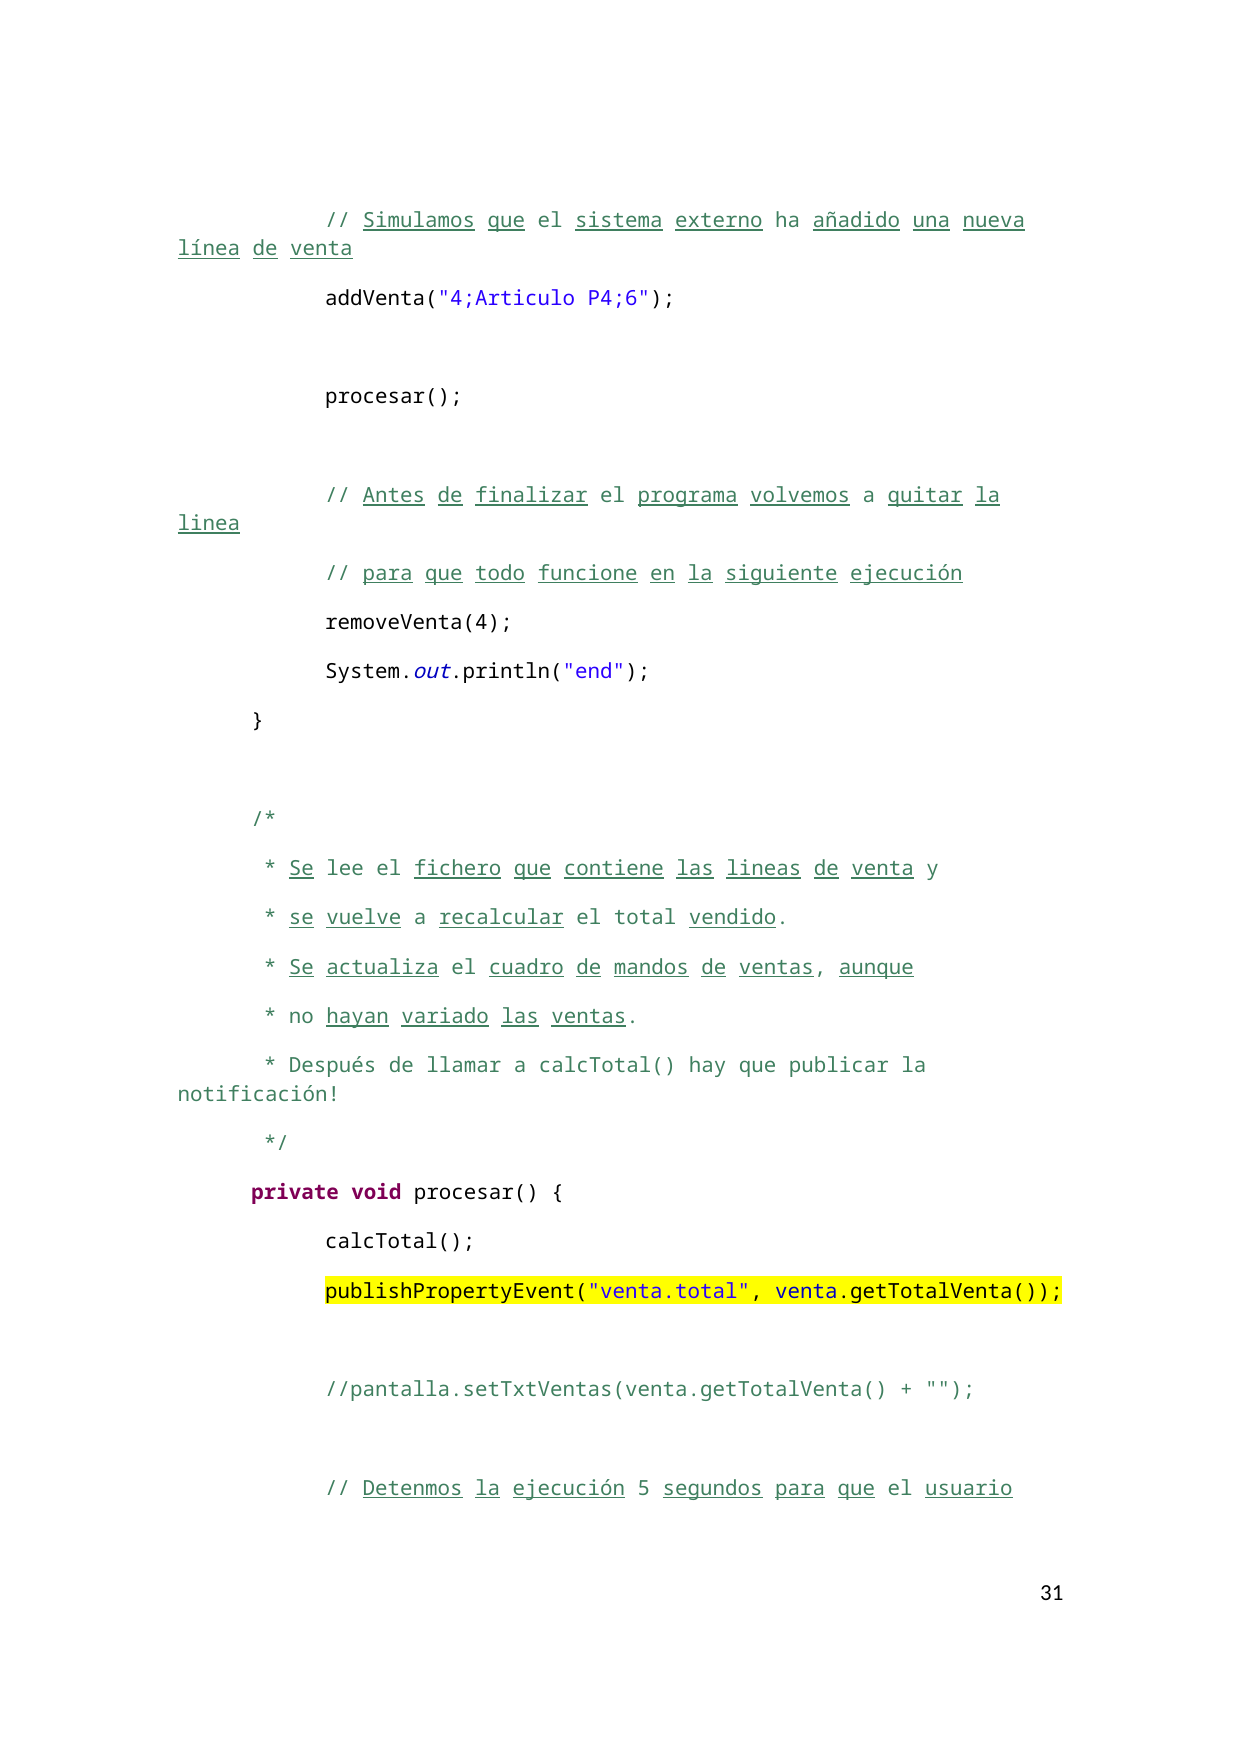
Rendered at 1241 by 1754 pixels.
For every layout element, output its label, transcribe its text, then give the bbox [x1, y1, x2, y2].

text // Simulamos que el sistema externo ha añadido una nueva línea de venta [177, 205, 1063, 262]
text * Se lee el fichero que contiene las lineas de venta y [177, 853, 1063, 882]
text calcTotal(); [177, 1227, 1063, 1255]
text procesar(); [177, 381, 1063, 410]
text */ [177, 1128, 1063, 1156]
text // para que todo funcione en la siguiente ejecución [177, 558, 1063, 586]
text removeVenta(4); [177, 607, 1063, 635]
text addVenta("4;Articulo P4;6"); [177, 283, 1063, 311]
text // Detenmos la ejecución 5 segundos para que el usuario [177, 1473, 1063, 1501]
text // Antes de finalizar el programa volvemos a quitar la linea [177, 480, 1063, 537]
text /* [177, 804, 1063, 832]
text * se vuelve a recalcular el total vendido. [177, 902, 1063, 931]
text * Se actualiza el cuadro de mandos de ventas, aunque [177, 952, 1063, 980]
text publishPropertyEvent("venta.total", venta.getTotalVenta()); [177, 1276, 1063, 1304]
text * Después de llamar a calcTotal() hay que publicar la notificación! [177, 1050, 1063, 1107]
text } [177, 705, 1063, 734]
text //pantalla.setTxtVentas(venta.getTotalVenta() + ""); [177, 1374, 1063, 1403]
text private void procesar() { [177, 1177, 1063, 1206]
text * no hayan variado las ventas. [177, 1001, 1063, 1029]
text System.out.println("end"); [177, 656, 1063, 684]
